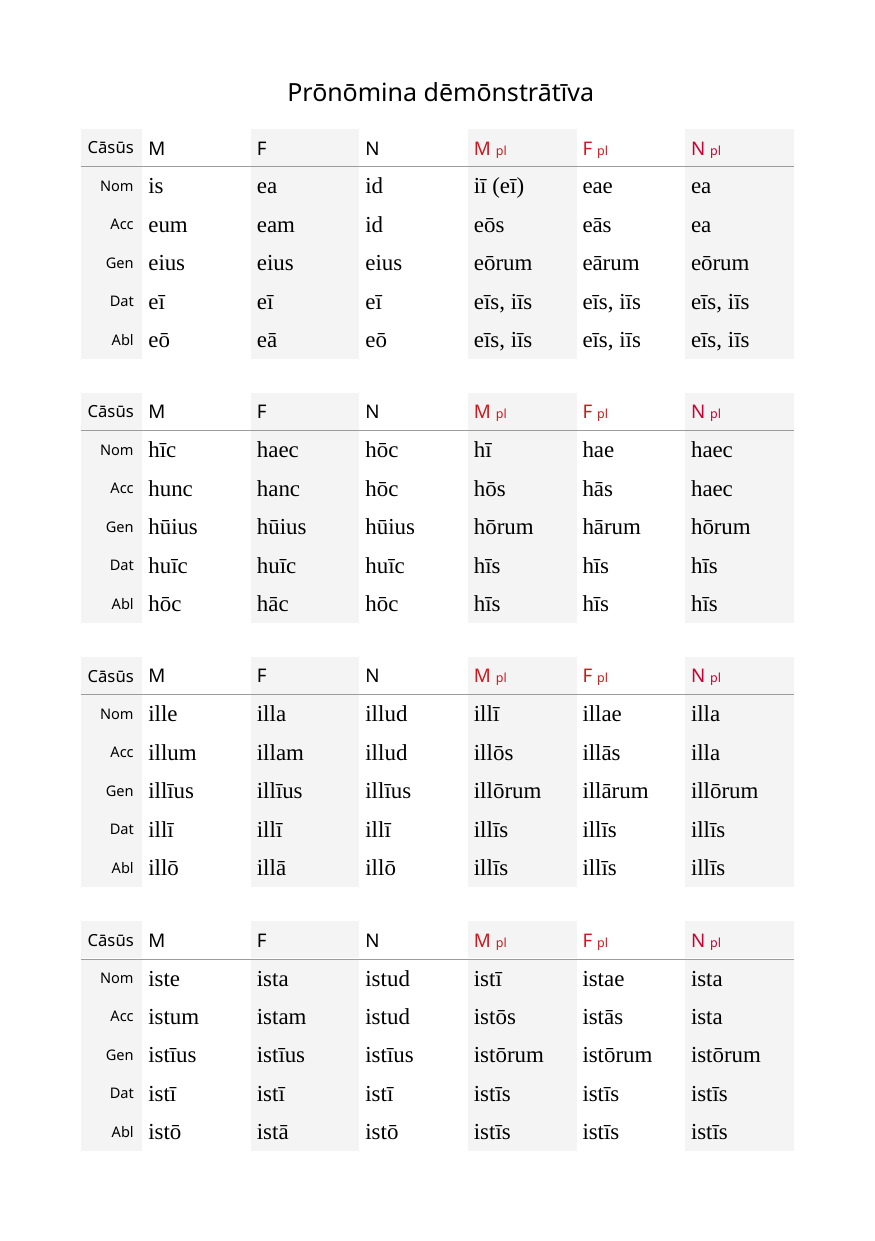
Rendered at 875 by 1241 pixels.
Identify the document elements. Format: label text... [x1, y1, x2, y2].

table_cell hōc [360, 584, 468, 623]
table_cell eae [577, 167, 685, 205]
table_cell Nom [81, 167, 142, 205]
table_cell eō [360, 320, 468, 359]
table_cell eī [143, 282, 251, 320]
table_cell illa [685, 695, 794, 733]
table_cell hīs [577, 584, 685, 623]
table_header N pl [685, 657, 794, 694]
table_cell hōrum [685, 507, 794, 546]
table_cell ista [685, 960, 794, 997]
table_cell hīs [685, 546, 794, 584]
table_cell ea [251, 167, 359, 205]
table_cell illī [251, 810, 359, 848]
table_cell hī [468, 431, 577, 469]
table_cell eam [251, 205, 359, 243]
table_cell istōs [468, 997, 577, 1035]
table_header N pl [685, 393, 794, 430]
table_cell istō [360, 1112, 468, 1151]
table_header F [251, 393, 359, 430]
table_cell hāc [251, 584, 359, 623]
table_header N pl [685, 921, 794, 958]
table_cell illī [360, 810, 468, 848]
table_cell illīs [468, 848, 577, 887]
table_cell eum [143, 205, 251, 243]
table_cell illīus [143, 771, 251, 810]
table_cell eīs, iīs [685, 320, 794, 359]
table_cell haec [685, 469, 794, 507]
table_cell Abl [81, 1112, 142, 1151]
table_cell istī [468, 960, 577, 997]
table_cell istōrum [577, 1035, 685, 1074]
table_header F [251, 657, 359, 694]
table_cell illa [251, 695, 359, 733]
table_cell iste [143, 960, 251, 997]
table_header F pl [577, 657, 685, 694]
table_cell istā [251, 1112, 359, 1151]
table_cell hūius [143, 507, 251, 546]
table_cell eīs, iīs [468, 282, 577, 320]
table_cell Abl [81, 848, 142, 887]
table_cell istud [360, 997, 468, 1035]
table_cell hīc [143, 431, 251, 469]
text Prōnōmina dēmōnstrātīva [81, 75, 793, 109]
table_cell istīs [468, 1074, 577, 1112]
table_cell Abl [81, 320, 142, 359]
table_cell hīs [468, 546, 577, 584]
table_cell illōrum [685, 771, 794, 810]
table_cell hae [577, 431, 685, 469]
table_cell ille [143, 695, 251, 733]
table_cell hīs [577, 546, 685, 584]
table_cell illīus [251, 771, 359, 810]
table_cell illō [360, 848, 468, 887]
table_cell Dat [81, 546, 142, 584]
table_cell Gen [81, 771, 142, 810]
table_cell istud [360, 960, 468, 997]
table_cell istī [143, 1074, 251, 1112]
table_cell hōc [143, 584, 251, 623]
table_cell istīs [468, 1112, 577, 1151]
table_header N pl [685, 129, 794, 166]
table_cell haec [251, 431, 359, 469]
table_cell eōs [468, 205, 577, 243]
table_header N [360, 921, 468, 958]
table_cell istās [577, 997, 685, 1035]
table_header N [360, 393, 468, 430]
table_header F [251, 129, 359, 166]
table_cell Gen [81, 507, 142, 546]
table_cell eō [143, 320, 251, 359]
table_cell istae [577, 960, 685, 997]
table_header M [143, 921, 251, 958]
table_cell huīc [251, 546, 359, 584]
table_cell istōrum [685, 1035, 794, 1074]
table_cell istam [251, 997, 359, 1035]
table_cell huīc [143, 546, 251, 584]
table_cell illa [685, 733, 794, 771]
table_cell eīs, iīs [577, 320, 685, 359]
table_cell Dat [81, 1074, 142, 1112]
table_cell eius [143, 243, 251, 282]
table_cell Dat [81, 810, 142, 848]
table_cell eā [251, 320, 359, 359]
table_cell istīus [143, 1035, 251, 1074]
table_cell istō [143, 1112, 251, 1151]
table_cell istīus [251, 1035, 359, 1074]
table_cell Acc [81, 733, 142, 771]
table_cell hōc [360, 469, 468, 507]
table_cell istīus [360, 1035, 468, 1074]
table_cell ista [685, 997, 794, 1035]
table_header Cāsūs [81, 657, 142, 694]
table_cell istīs [685, 1074, 794, 1112]
table_cell illīs [685, 848, 794, 887]
table_cell eīs, iīs [685, 282, 794, 320]
table_header Cāsūs [81, 921, 142, 958]
table_cell illō [143, 848, 251, 887]
table_cell haec [685, 431, 794, 469]
table_cell istīs [577, 1112, 685, 1151]
table_header M [143, 657, 251, 694]
table_cell Acc [81, 205, 142, 243]
table_cell eōrum [468, 243, 577, 282]
table_cell hōrum [468, 507, 577, 546]
table_header N [360, 129, 468, 166]
table_header F [251, 921, 359, 958]
table_cell hōc [360, 431, 468, 469]
table_header M pl [468, 921, 577, 958]
table_cell istī [360, 1074, 468, 1112]
table_cell hūius [251, 507, 359, 546]
table_cell id [360, 205, 468, 243]
table_cell eīs, iīs [577, 282, 685, 320]
table_cell istōrum [468, 1035, 577, 1074]
table_cell illā [251, 848, 359, 887]
table_cell illās [577, 733, 685, 771]
table_cell is [143, 167, 251, 205]
table_header M pl [468, 129, 577, 166]
table_cell illīs [577, 848, 685, 887]
table_cell Gen [81, 243, 142, 282]
table_cell hōs [468, 469, 577, 507]
table_cell eī [251, 282, 359, 320]
table_cell illam [251, 733, 359, 771]
table_cell iī (eī) [468, 167, 577, 205]
table_cell Dat [81, 282, 142, 320]
table_cell hīs [468, 584, 577, 623]
table_cell ea [685, 205, 794, 243]
table_cell illī [143, 810, 251, 848]
table_header N [360, 657, 468, 694]
table_cell Abl [81, 584, 142, 623]
table_header F pl [577, 129, 685, 166]
table_cell eōrum [685, 243, 794, 282]
table_header Cāsūs [81, 393, 142, 430]
table_cell hīs [685, 584, 794, 623]
table_cell illīs [685, 810, 794, 848]
table_header M [143, 129, 251, 166]
table_cell Gen [81, 1035, 142, 1074]
table_cell eārum [577, 243, 685, 282]
table_cell ista [251, 960, 359, 997]
table_header M pl [468, 393, 577, 430]
table_cell hūius [360, 507, 468, 546]
table_cell illārum [577, 771, 685, 810]
table_cell illae [577, 695, 685, 733]
table_header Cāsūs [81, 129, 142, 166]
table_cell illud [360, 695, 468, 733]
table_cell illud [360, 733, 468, 771]
table_cell Acc [81, 997, 142, 1035]
table_cell illōrum [468, 771, 577, 810]
table_header F pl [577, 921, 685, 958]
table_cell illōs [468, 733, 577, 771]
table_header F pl [577, 393, 685, 430]
table_cell hunc [143, 469, 251, 507]
table_cell huīc [360, 546, 468, 584]
table_cell eīs, iīs [468, 320, 577, 359]
table_cell eius [360, 243, 468, 282]
table_cell illīus [360, 771, 468, 810]
table_cell hanc [251, 469, 359, 507]
table_cell eī [360, 282, 468, 320]
table_cell istī [251, 1074, 359, 1112]
table_cell illīs [468, 810, 577, 848]
table_cell Acc [81, 469, 142, 507]
table_cell hās [577, 469, 685, 507]
table_cell id [360, 167, 468, 205]
table_cell eās [577, 205, 685, 243]
table_cell istīs [577, 1074, 685, 1112]
table_header M pl [468, 657, 577, 694]
table_cell Nom [81, 960, 142, 997]
table_cell istīs [685, 1112, 794, 1151]
table_cell Nom [81, 431, 142, 469]
table_header M [143, 393, 251, 430]
table_cell illī [468, 695, 577, 733]
table_cell illīs [577, 810, 685, 848]
table_cell eius [251, 243, 359, 282]
table_cell Nom [81, 695, 142, 733]
table_cell hārum [577, 507, 685, 546]
table_cell istum [143, 997, 251, 1035]
table_cell illum [143, 733, 251, 771]
table_cell ea [685, 167, 794, 205]
